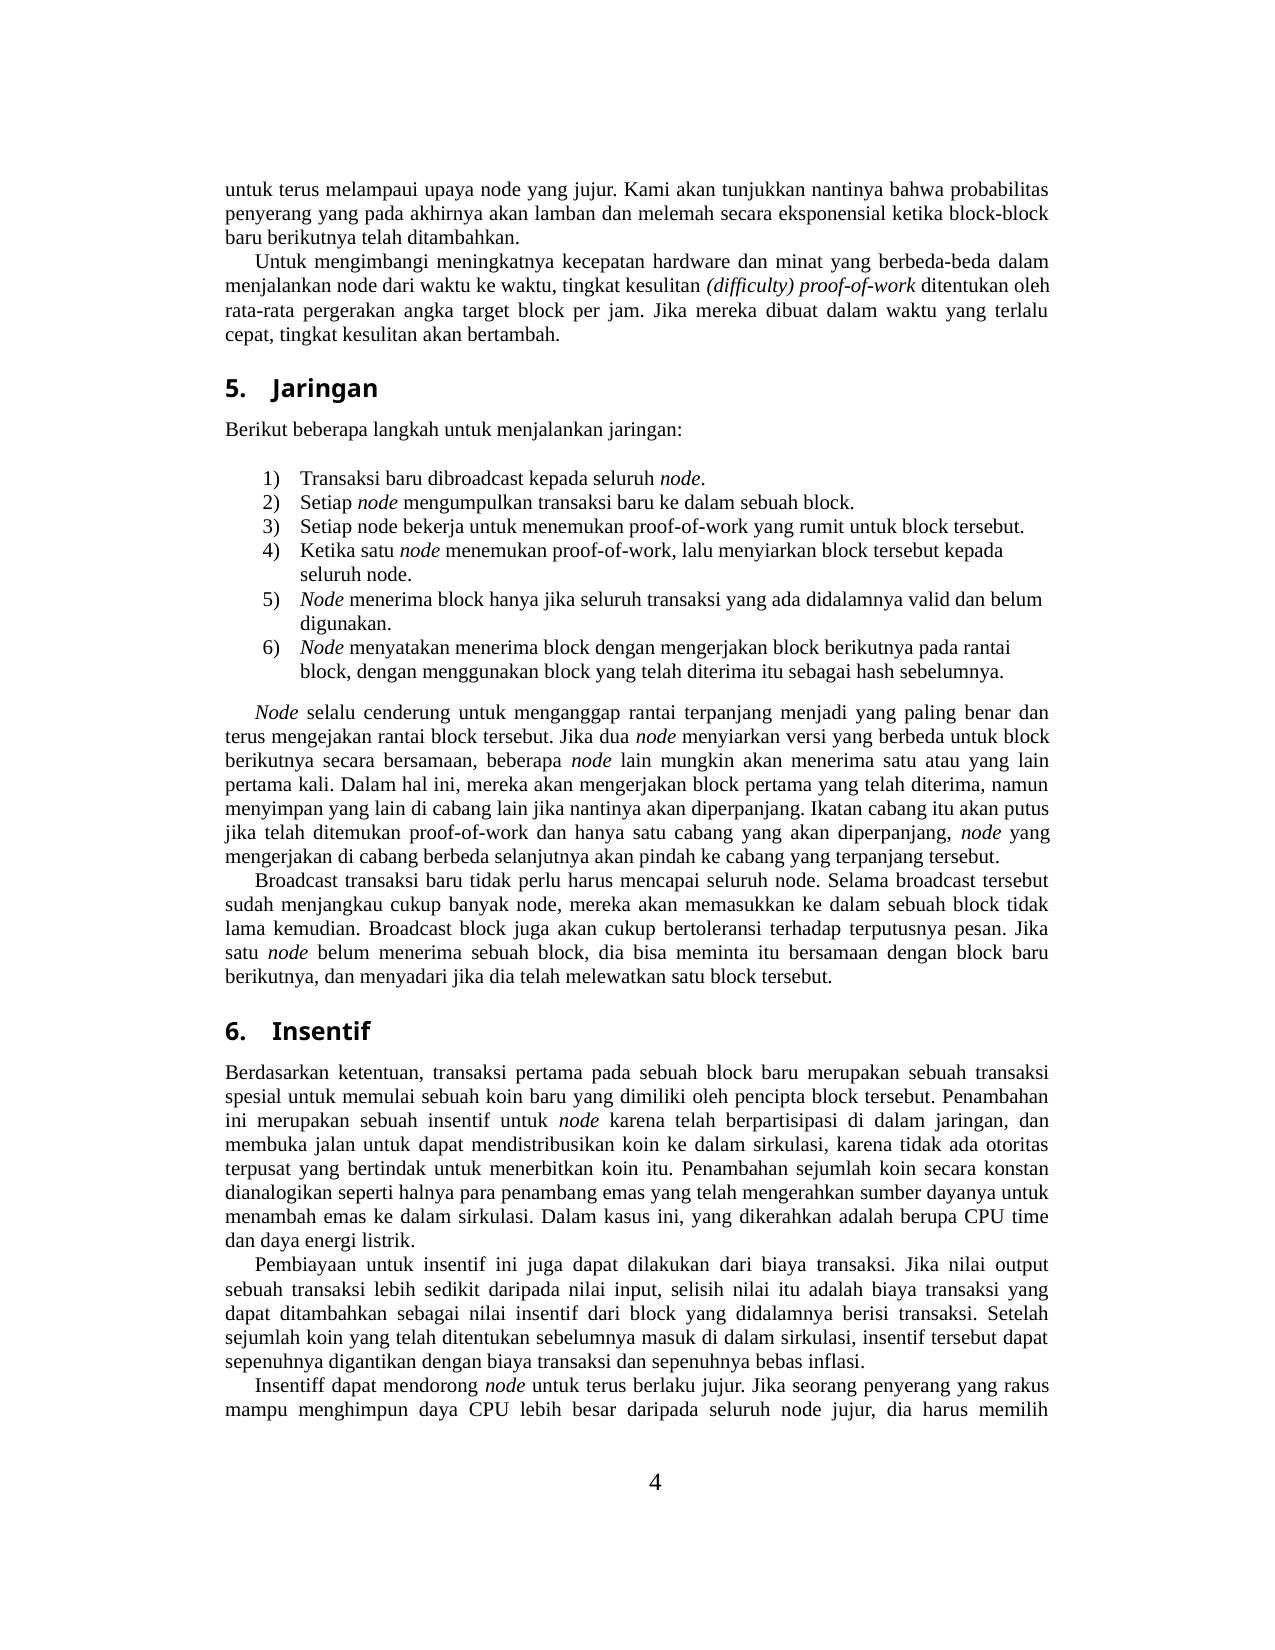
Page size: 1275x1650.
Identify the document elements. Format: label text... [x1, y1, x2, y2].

list Setiap node mengumpulkan transaksi baru ke dalam sebuah block. [262, 489, 1050, 514]
list Node menerima block hanya jika seluruh transaksi yang ada didalamnya valid dan belum digunakan. [262, 586, 1050, 634]
text Broadcast transaksi baru tidak perlu harus mencapai seluruh node. Selama broadcast tersebut sudah menjangkau cukup banyak node, mereka akan memasukkan ke dalam sebuah block tidak lama kemudian. Broadcast block juga akan cukup bertoleransi terhadap terputusnya pesan. Jika satu node belum menerima sebuah block, dia bisa meminta itu bersamaan dengan block baru berikutnya, dan menyadari jika dia telah melewatkan satu block tersebut. [225, 868, 1050, 988]
list Ketika satu node menemukan proof-of-work, lalu menyiarkan block tersebut kepada seluruh node. [262, 538, 1050, 586]
text Insentiff dapat mendorong node untuk terus berlaku jujur. Jika seorang penyerang yang rakus mampu menghimpun daya CPU lebih besar daripada seluruh node jujur, dia harus memilih [225, 1373, 1050, 1421]
text Pembiayaan untuk insentif ini juga dapat dilakukan dari biaya transaksi. Jika nilai output sebuah transaksi lebih sedikit daripada nilai input, selisih nilai itu adalah biaya transaksi yang dapat ditambahkan sebagai nilai insentif dari block yang didalamnya berisi transaksi. Setelah sejumlah koin yang telah ditentukan sebelumnya masuk di dalam sirkulasi, insentif tersebut dapat sepenuhnya digantikan dengan biaya transaksi dan sepenuhnya bebas inflasi. [225, 1252, 1050, 1373]
list Setiap node bekerja untuk menemukan proof-of-work yang rumit untuk block tersebut. [262, 514, 1050, 538]
list Transaksi baru dibroadcast kepada seluruh node. [262, 465, 1050, 489]
text Berikut beberapa langkah untuk menjalankan jaringan: [225, 417, 1050, 441]
list Node menyatakan menerima block dengan mengerjakan block berikutnya pada rantai block, dengan menggunakan block yang telah diterima itu sebagai hash sebelumnya. [262, 634, 1050, 683]
text Untuk mengimbangi meningkatnya kecepatan hardware dan minat yang berbeda-beda dalam menjalankan node dari waktu ke waktu, tingkat kesulitan (difficulty) proof-of-work ditentukan oleh rata-rata pergerakan angka target block per jam. Jika mereka dibuat dalam waktu yang terlalu cepat, tingkat kesulitan akan bertambah. [225, 249, 1050, 346]
subtitle 5. Jaringan [225, 371, 1050, 405]
text Node selalu cenderung untuk menganggap rantai terpanjang menjadi yang paling benar dan terus mengejakan rantai block tersebut. Jika dua node menyiarkan versi yang berbeda untuk block berikutnya secara bersamaan, beberapa node lain mungkin akan menerima satu atau yang lain pertama kali. Dalam hal ini, mereka akan mengerjakan block pertama yang telah diterima, namun menyimpan yang lain di cabang lain jika nantinya akan diperpanjang. Ikatan cabang itu akan putus jika telah ditemukan proof-of-work dan hanya satu cabang yang akan diperpanjang, node yang mengerjakan di cabang berbeda selanjutnya akan pindah ke cabang yang terpanjang tersebut. [225, 699, 1050, 868]
subtitle 6. Insentif [225, 1013, 1050, 1047]
text Berdasarkan ketentuan, transaksi pertama pada sebuah block baru merupakan sebuah transaksi spesial untuk memulai sebuah koin baru yang dimiliki oleh pencipta block tersebut. Penambahan ini merupakan sebuah insentif untuk node karena telah berpartisipasi di dalam jaringan, dan membuka jalan untuk dapat mendistribusikan koin ke dalam sirkulasi, karena tidak ada otoritas terpusat yang bertindak untuk menerbitkan koin itu. Penambahan sejumlah koin secara konstan dianalogikan seperti halnya para penambang emas yang telah mengerahkan sumber dayanya untuk menambah emas ke dalam sirkulasi. Dalam kasus ini, yang dikerahkan adalah berupa CPU time dan daya energi listrik. [225, 1060, 1050, 1252]
text untuk terus melampaui upaya node yang jujur. Kami akan tunjukkan nantinya bahwa probabilitas penyerang yang pada akhirnya akan lamban dan melemah secara eksponensial ketika block-block baru berikutnya telah ditambahkan. [225, 177, 1050, 249]
